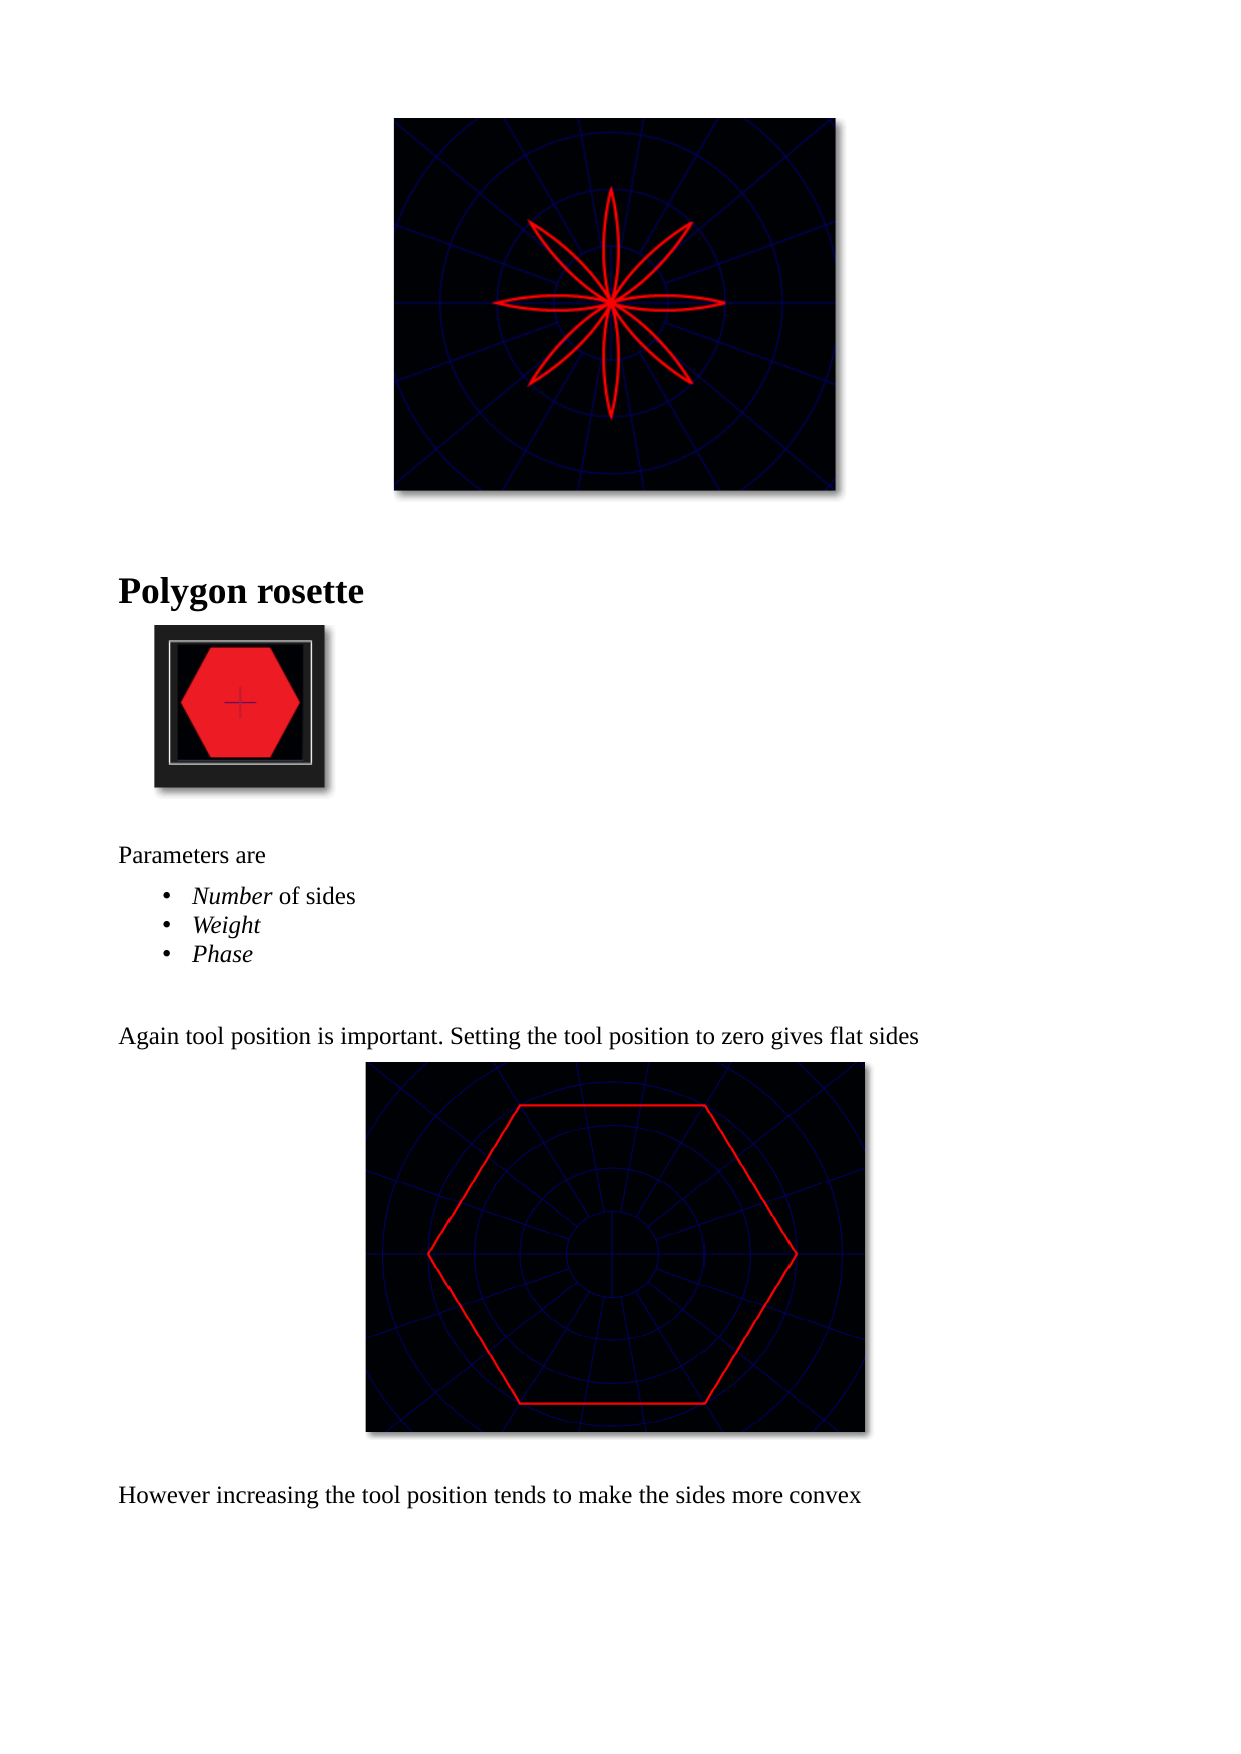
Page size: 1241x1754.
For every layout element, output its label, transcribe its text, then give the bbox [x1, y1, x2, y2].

text Parameters are [118, 840, 1122, 869]
text However increasing the tool position tends to make the sides more convex [118, 1481, 1122, 1509]
picture [154, 625, 336, 799]
picture [365, 1062, 875, 1440]
list Phase [162, 939, 1122, 967]
text Again tool position is important. Setting the tool position to zero gives flat sides [118, 1021, 1122, 1050]
picture [393, 118, 847, 502]
list Weight [162, 910, 1122, 939]
list Number of sides [162, 881, 1122, 910]
subtitle Polygon rosette [118, 568, 1122, 611]
